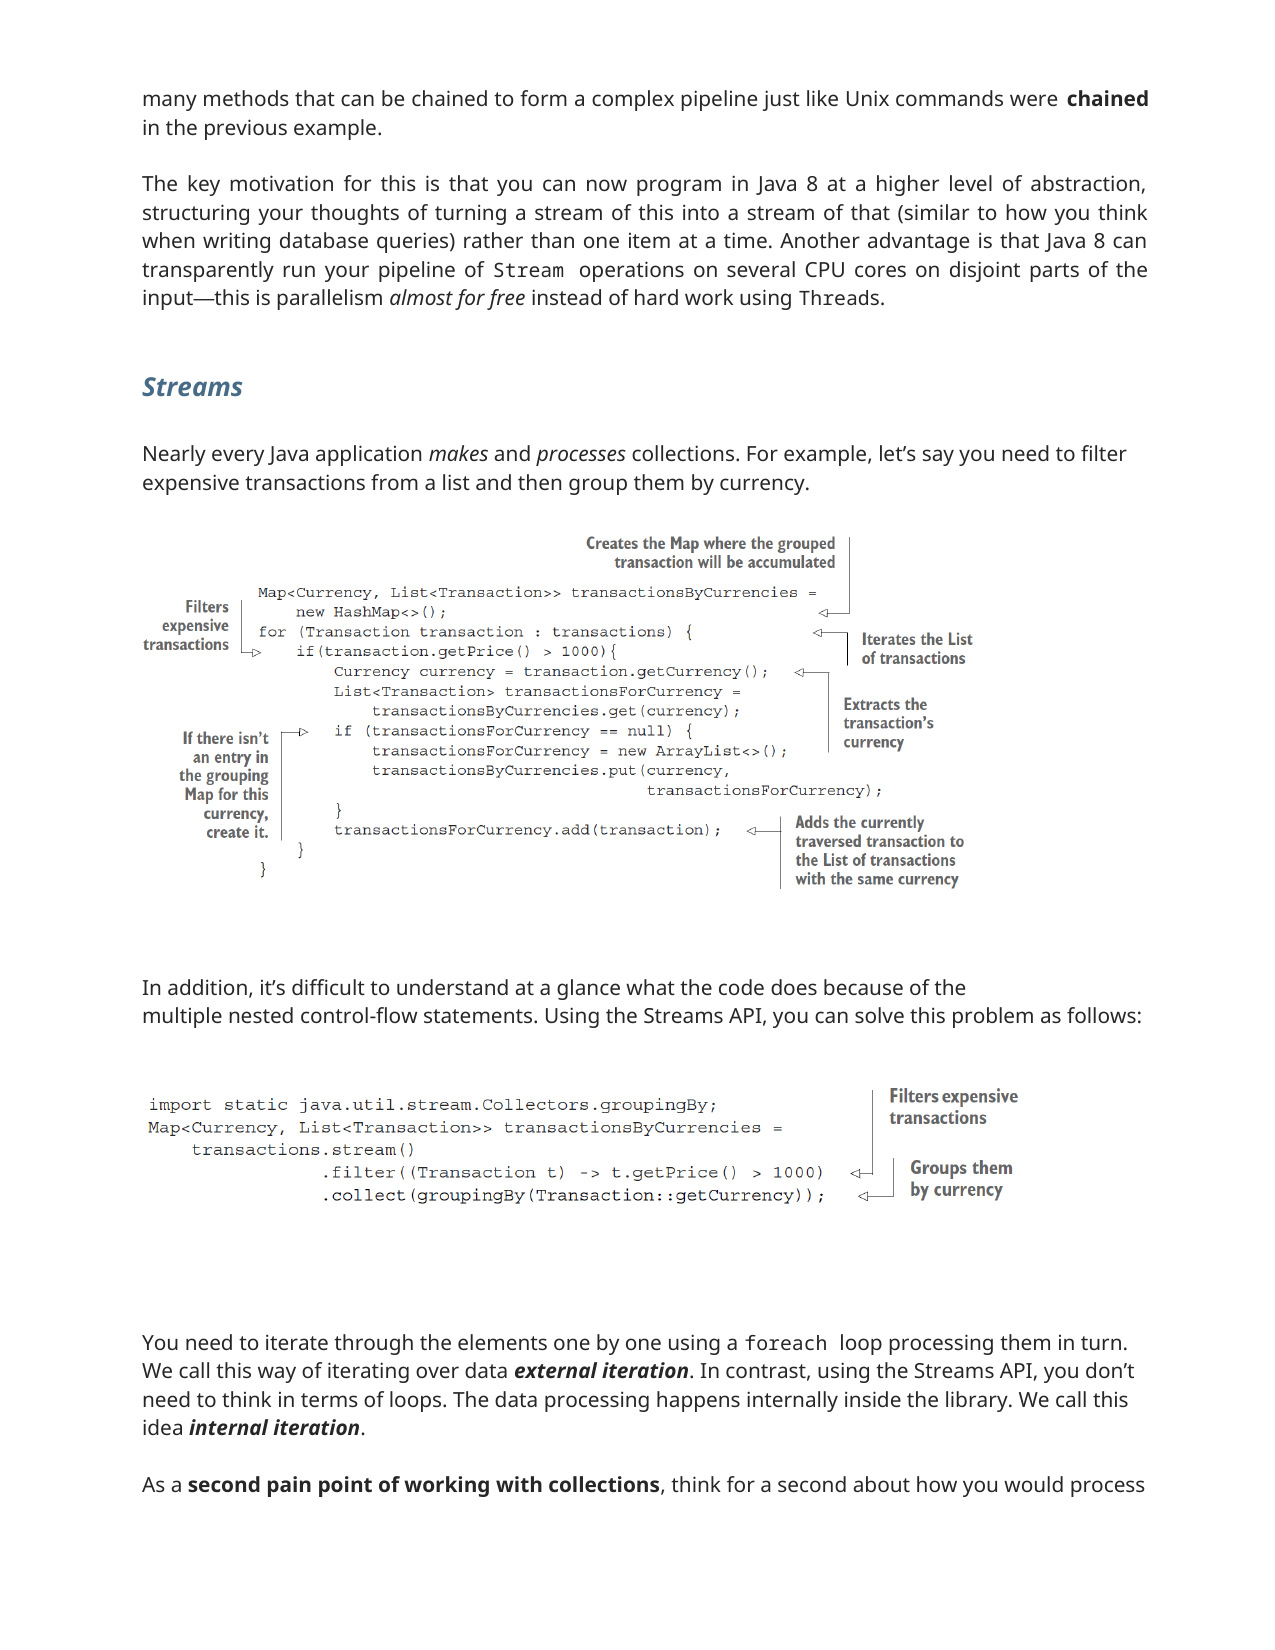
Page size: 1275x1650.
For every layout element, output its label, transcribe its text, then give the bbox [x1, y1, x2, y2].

text many methods that can be chained to form a complex pipeline just like Unix commands were chained in the previous example. [142, 84, 1149, 141]
text multiple nested control-flow statements. Using the Streams API, you can solve this problem as follows: [142, 1001, 1149, 1030]
text Streams [142, 368, 1149, 404]
text The key motivation for this is that you can now program in Java 8 at a higher level of abstraction, structuring your thoughts of turning a stream of this into a stream of that (similar to how you think when writing database queries) rather than one item at a time. Another advantage is that Java 8 can transparently run your pipeline of Stream operations on several CPU cores on disjoint parts of the input—this is parallelism almost for free instead of hard work using Threads. [142, 169, 1149, 312]
text Nearly every Java application makes and processes collections. For example, let’s say you need to filter expensive transactions from a list and then group them by currency. [142, 439, 1149, 496]
text In addition, it’s difficult to understand at a glance what the code does because of the [142, 973, 1149, 1001]
text As a second pain point of working with collections, think for a second about how you would process [142, 1470, 1149, 1499]
text You need to iterate through the elements one by one using a foreach loop processing them in turn. We call this way of iterating over data external iteration. In contrast, using the Streams API, you don’t need to think in terms of loops. The data processing happens internally inside the library. We call this idea internal iteration. [142, 1328, 1149, 1442]
